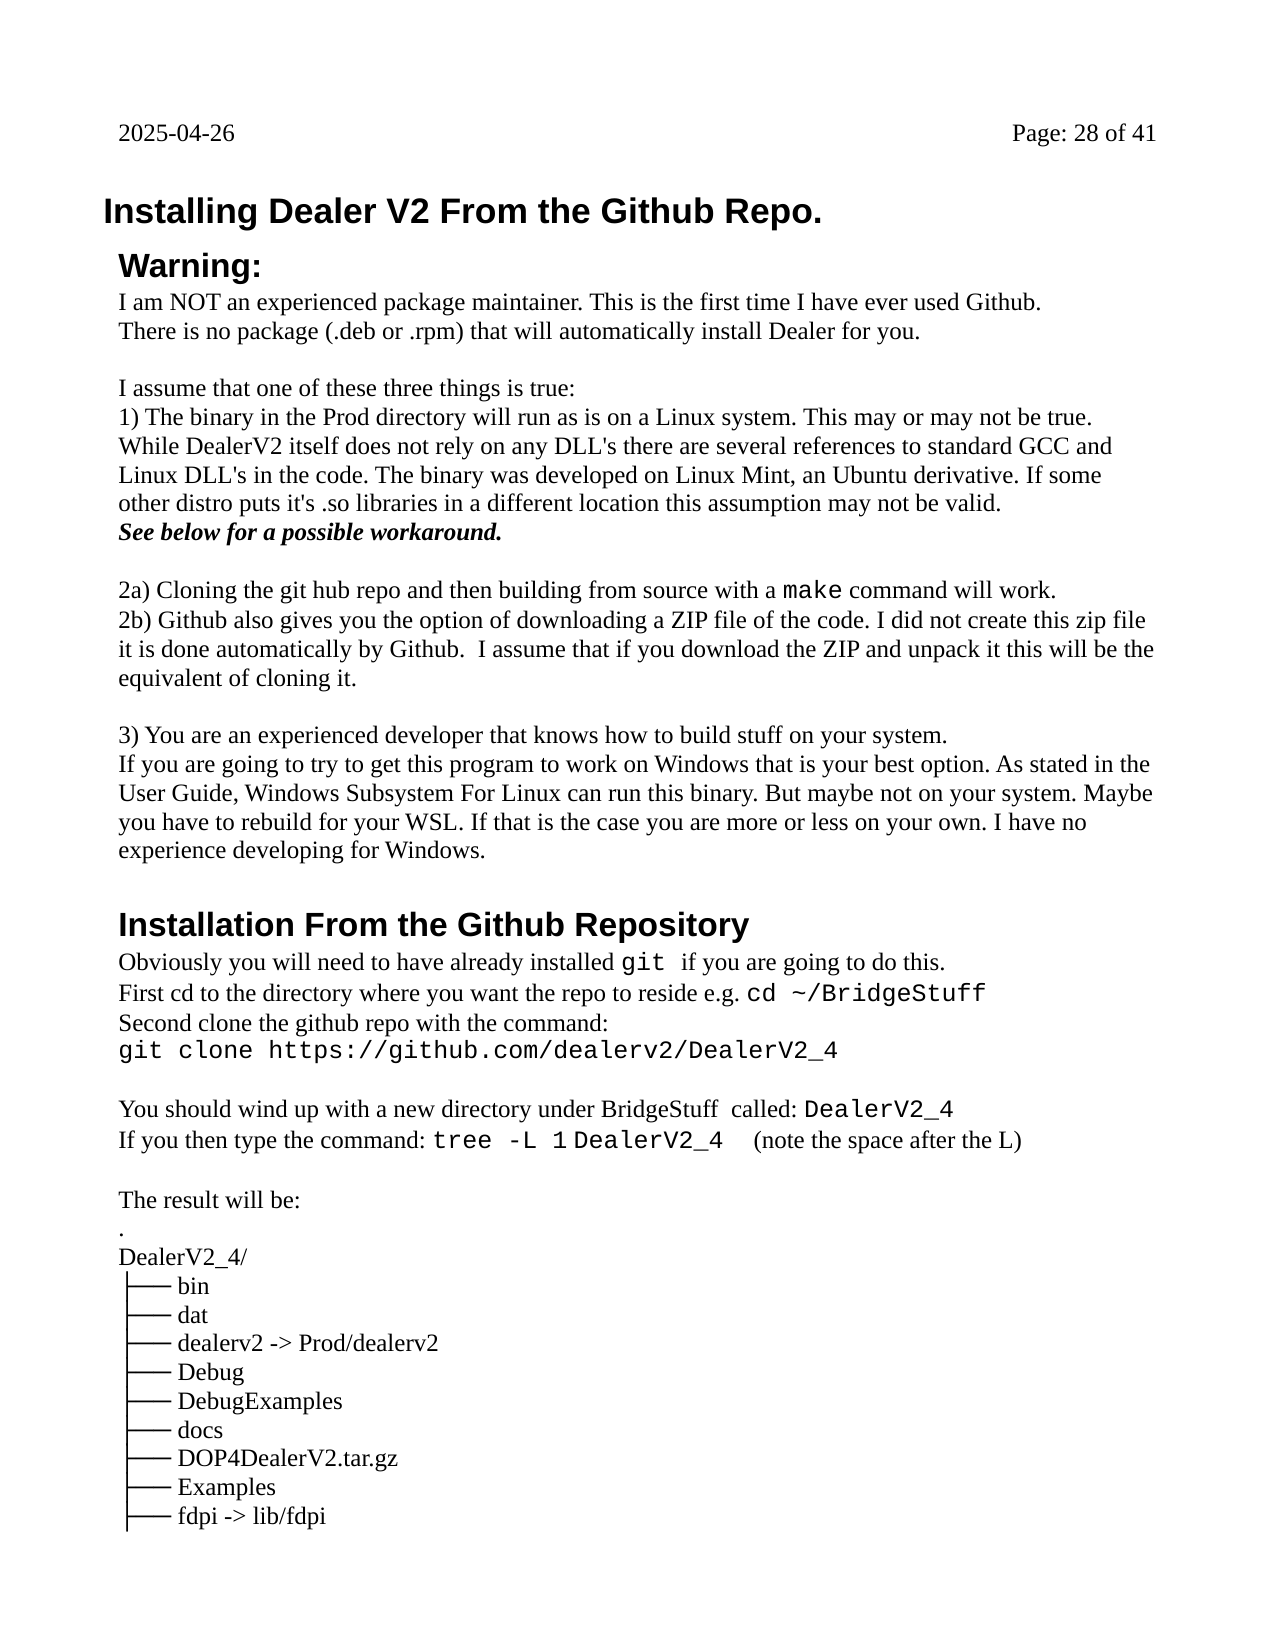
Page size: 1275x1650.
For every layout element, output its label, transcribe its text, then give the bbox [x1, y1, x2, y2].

text ├── fdpi -> lib/fdpi [128, 1501, 1157, 1530]
text 3) You are an experienced developer that knows how to build stuff on your system. [118, 721, 1157, 749]
text ├── Examples [128, 1472, 1157, 1501]
text If you are going to try to get this program to work on Windows that is your best option. As stated in the User Guide, Windows Subsystem For Linux can run this binary. But maybe not on your system. Maybe you have to rebuild for your WSL. If that is the case you are more or less on your own. I have no experience developing for Windows. [118, 749, 1157, 864]
text See below for a possible workaround. [118, 517, 1157, 546]
text ├── dat [128, 1300, 1157, 1328]
text The result will be: [118, 1185, 1157, 1213]
text DealerV2_4/ [118, 1242, 1157, 1271]
text Obviously you will need to have already installed git if you are going to do this. [118, 947, 1157, 978]
text I assume that one of these three things is true: [118, 373, 1157, 402]
text . [118, 1213, 1157, 1242]
subtitle Installation From the Github Repository [118, 905, 1157, 944]
text ├── bin [118, 1271, 126, 1300]
text ├── DebugExamples [128, 1386, 1157, 1415]
subtitle Installing Dealer V2 From the Github Repo. [103, 190, 1157, 231]
text Second clone the github repo with the command: [118, 1008, 1157, 1037]
text ├── Debug [128, 1357, 1157, 1386]
text ├── bin [128, 1271, 1157, 1300]
text 2b) Github also gives you the option of downloading a ZIP file of the code. I did not create this zip file it is done automatically by Github. I assume that if you download the ZIP and unpack it this will be the equivalent of cloning it. [118, 606, 1157, 692]
text There is no package (.deb or .rpm) that will automatically install Dealer for you. [118, 316, 1157, 345]
text ├── DOP4DealerV2.tar.gz [128, 1443, 1157, 1472]
text 1) The binary in the Prod directory will run as is on a Linux system. This may or may not be true. While DealerV2 itself does not rely on any DLL's there are several references to standard GCC and Linux DLL's in the code. The binary was developed on Linux Mint, an Ubuntu derivative. If some other distro puts it's .so libraries in a different location this assumption may not be valid. [118, 402, 1157, 517]
text You should wind up with a new directory under BridgeStuff called: DealerV2_4 [118, 1094, 1157, 1125]
text ├── Debug [118, 1357, 126, 1386]
text ├── dat [118, 1300, 126, 1328]
text ├── dealerv2 -> Prod/dealerv2 [128, 1328, 1157, 1357]
text git clone https://github.com/dealerv2/DealerV2_4 [118, 1037, 1157, 1066]
text 2a) Cloning the git hub repo and then building from source with a make command will work. [118, 575, 1157, 606]
subtitle Warning: [118, 246, 1157, 284]
text I am NOT an experienced package maintainer. This is the first time I have ever used Github. [118, 287, 1157, 316]
text ├── docs [128, 1415, 1157, 1443]
text First cd to the directory where you want the repo to reside e.g. cd ~/BridgeStuff [118, 978, 1157, 1008]
text If you then type the command: tree -L 1 DealerV2_4 (note the space after the L) [118, 1125, 1157, 1156]
text ├── docs [118, 1415, 126, 1443]
